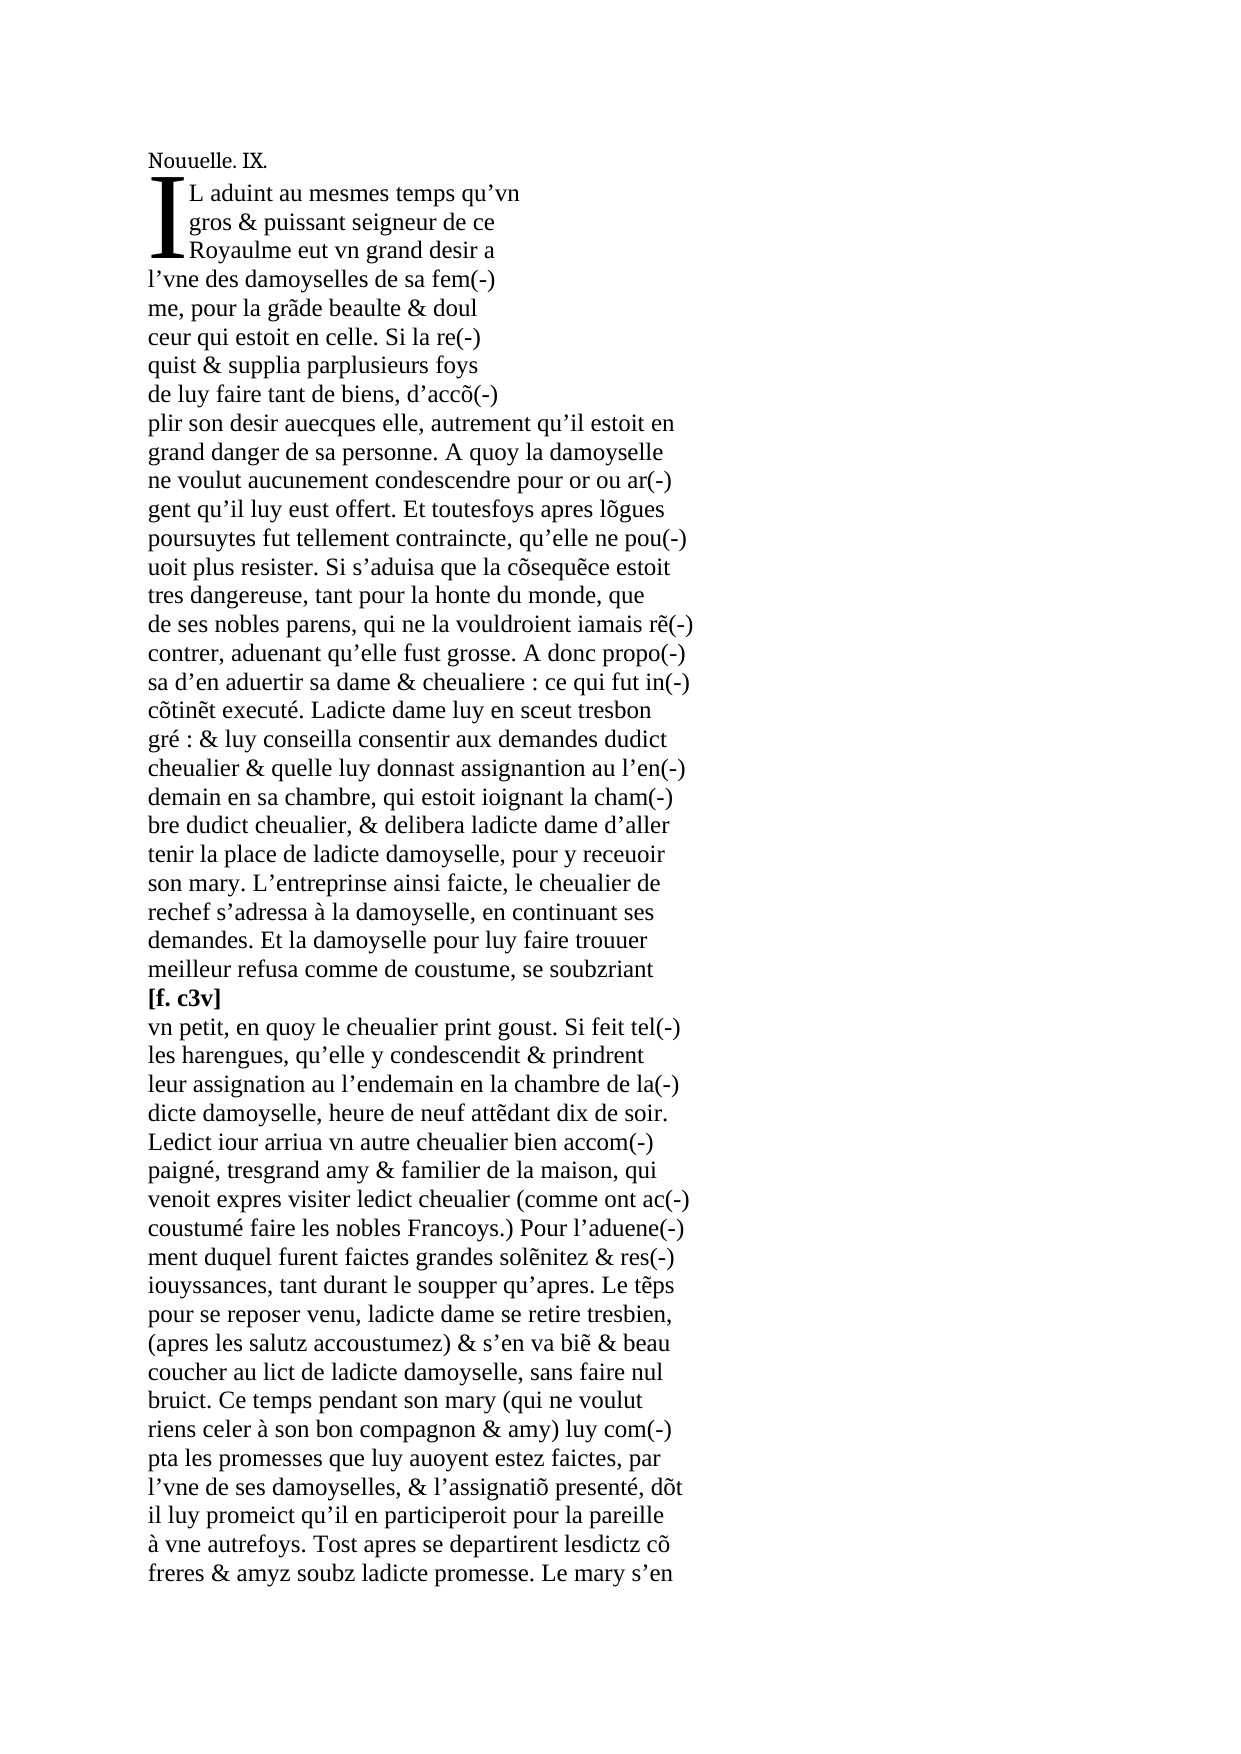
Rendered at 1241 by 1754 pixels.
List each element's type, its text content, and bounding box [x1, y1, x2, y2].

text IL aduint au mesmes temps qu’vn gros & puissant seigneur de ce Royaulme eut vn grand desir a l’vne des damoyselles de sa fem(-) me, pour la grãde beaulte & doul ceur qui estoit en celle. Si la re(-) quist & supplia parplusieurs foys de luy faire tant de biens, d’accõ(-) plir son desir auecques elle, autrement qu’il estoit en grand danger de sa personne. A quoy la damoyselle ne voulut aucunement condescendre pour or ou ar(-) gent qu’il luy eust offert. Et toutesfoys apres lõgues poursuytes fut tellement contraincte, qu’elle ne pou(-) uoit plus resister. Si s’aduisa que la cõsequẽce estoit tres dangereuse, tant pour la honte du monde, que de ses nobles parens, qui ne la vouldroient iamais rẽ(-) contrer, aduenant qu’elle fust grosse. A donc propo(-) sa d’en aduertir sa dame & cheualiere : ce qui fut in(-) cõtinẽt executé. Ladicte dame luy en sceut tresbon gré : & luy conseilla consentir aux demandes dudict cheualier & quelle luy donnast assignantion au l’en(-) demain en sa chambre, qui estoit ioignant la cham(-) bre dudict cheualier, & delibera ladicte dame d’aller tenir la place de ladicte damoyselle, pour y receuoir son mary. L’entreprinse ainsi faicte, le cheualier de rechef s’adressa à la damoyselle, en continuant ses demandes. Et la damoyselle pour luy faire trouuer meilleur refusa comme de coustume, se soubzriant [f. c3v] vn petit, en quoy le cheualier print goust. Si feit tel(-) les harengues, qu’elle y condescendit & prindrent leur assignation au l’endemain en la chambre de la(-) dicte damoyselle, heure de neuf attẽdant dix de soir. Ledict iour arriua vn autre cheualier bien accom(-) paigné, tresgrand amy & familier de la maison, qui venoit expres visiter ledict cheualier (comme ont ac(-) coustumé faire les nobles Francoys.) Pour l’aduene(-) ment duquel furent faictes grandes solẽnitez & res(-) iouyssances, tant durant le soupper qu’apres. Le tẽps pour se reposer venu, ladicte dame se retire tresbien, (apres les salutz accoustumez) & s’en va biẽ & beau coucher au lict de ladicte damoyselle, sans faire nul bruict. Ce temps pendant son mary (qui ne voulut riens celer à son bon compagnon & amy) luy com(-) pta les promesses que luy auoyent estez faictes, par l’vne de ses damoyselles, & l’assignatiõ presenté, dõt il luy promeict qu’il en participeroit pour la pareille à vne autrefoys. Tost apres se departirent lesdictz cõ freres & amyz soubz ladicte promesse. Le mary s’en [148, 178, 1093, 1587]
subtitle Nouuelle. IX. [148, 148, 1093, 174]
